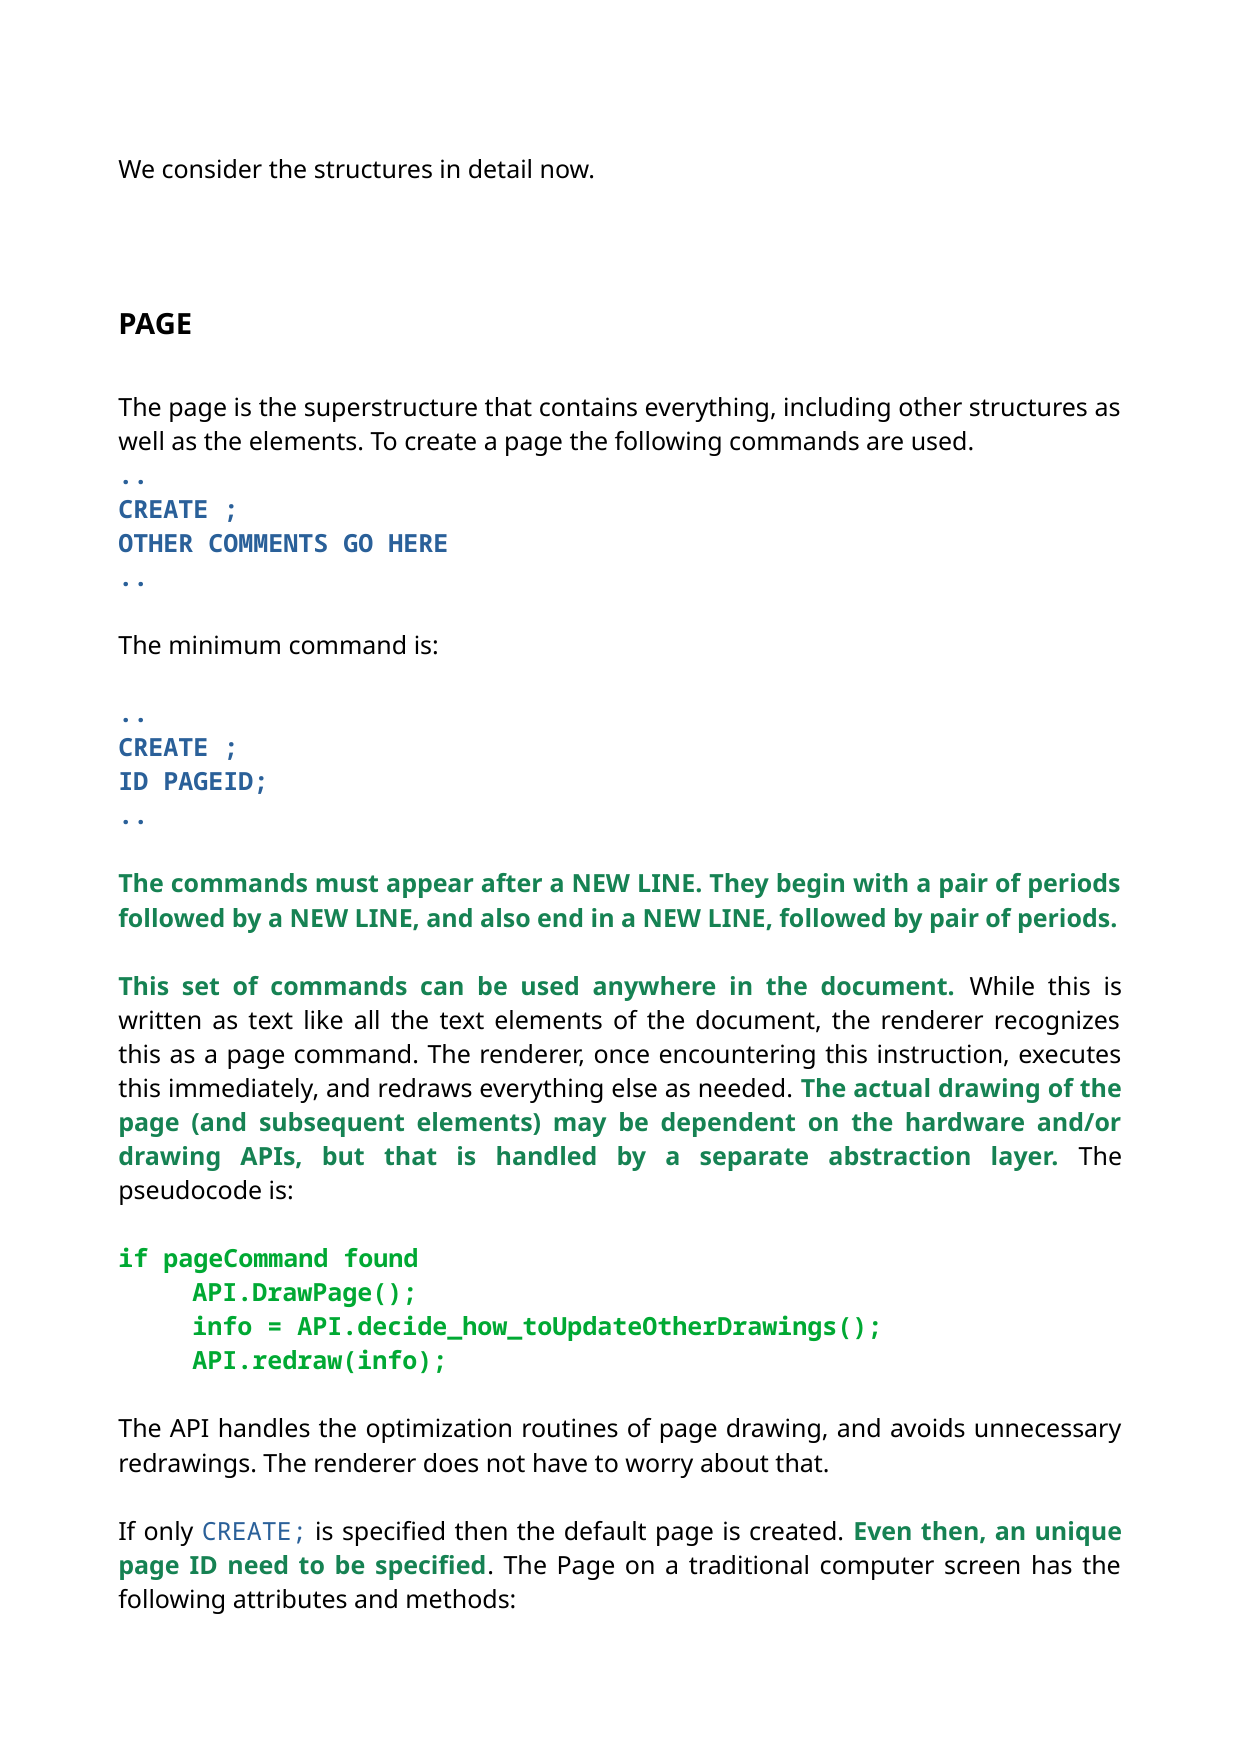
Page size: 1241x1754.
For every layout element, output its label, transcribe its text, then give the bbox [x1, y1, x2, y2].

subtitle PAGE [118, 303, 1122, 343]
text If only CREATE; is specified then the default page is created. Even then, an unique page ID need to be specified. The Page on a traditional computer screen has the following attributes and methods: [118, 1513, 1122, 1616]
text The minimum command is: [118, 628, 1122, 662]
text The page is the superstructure that contains everything, including other structures as well as the elements. To create a page the following commands are used. [118, 389, 1122, 457]
text This set of commands can be used anywhere in the document. While this is written as text like all the text elements of the document, the renderer recognizes this as a page command. The renderer, once encountering this instruction, executes this immediately, and redraws everything else as needed. The actual drawing of the page (and subsequent elements) may be dependent on the hardware and/or drawing APIs, but that is handled by a separate abstraction layer. The pseudocode is: [118, 968, 1122, 1207]
text .. [118, 457, 1122, 491]
text .. [118, 696, 1122, 730]
text if pageCommand found [118, 1241, 1122, 1275]
text API.DrawPage(); [118, 1275, 1122, 1309]
text ID PAGEID; [118, 764, 1122, 798]
text .. [118, 798, 1122, 832]
text We consider the structures in detail now. [118, 152, 1122, 186]
text The API handles the optimization routines of page drawing, and avoids unnecessary redrawings. The renderer does not have to worry about that. [118, 1411, 1122, 1479]
text .. [118, 559, 1122, 594]
text OTHER COMMENTS GO HERE [118, 526, 1122, 559]
text info = API.decide_how_toUpdateOtherDrawings(); [118, 1309, 1122, 1343]
text API.redraw(info); [118, 1343, 1122, 1377]
text CREATE ; [118, 730, 1122, 764]
text The commands must appear after a NEW LINE. They begin with a pair of periods followed by a NEW LINE, and also end in a NEW LINE, followed by pair of periods. [118, 866, 1122, 934]
text CREATE ; [118, 491, 1122, 526]
